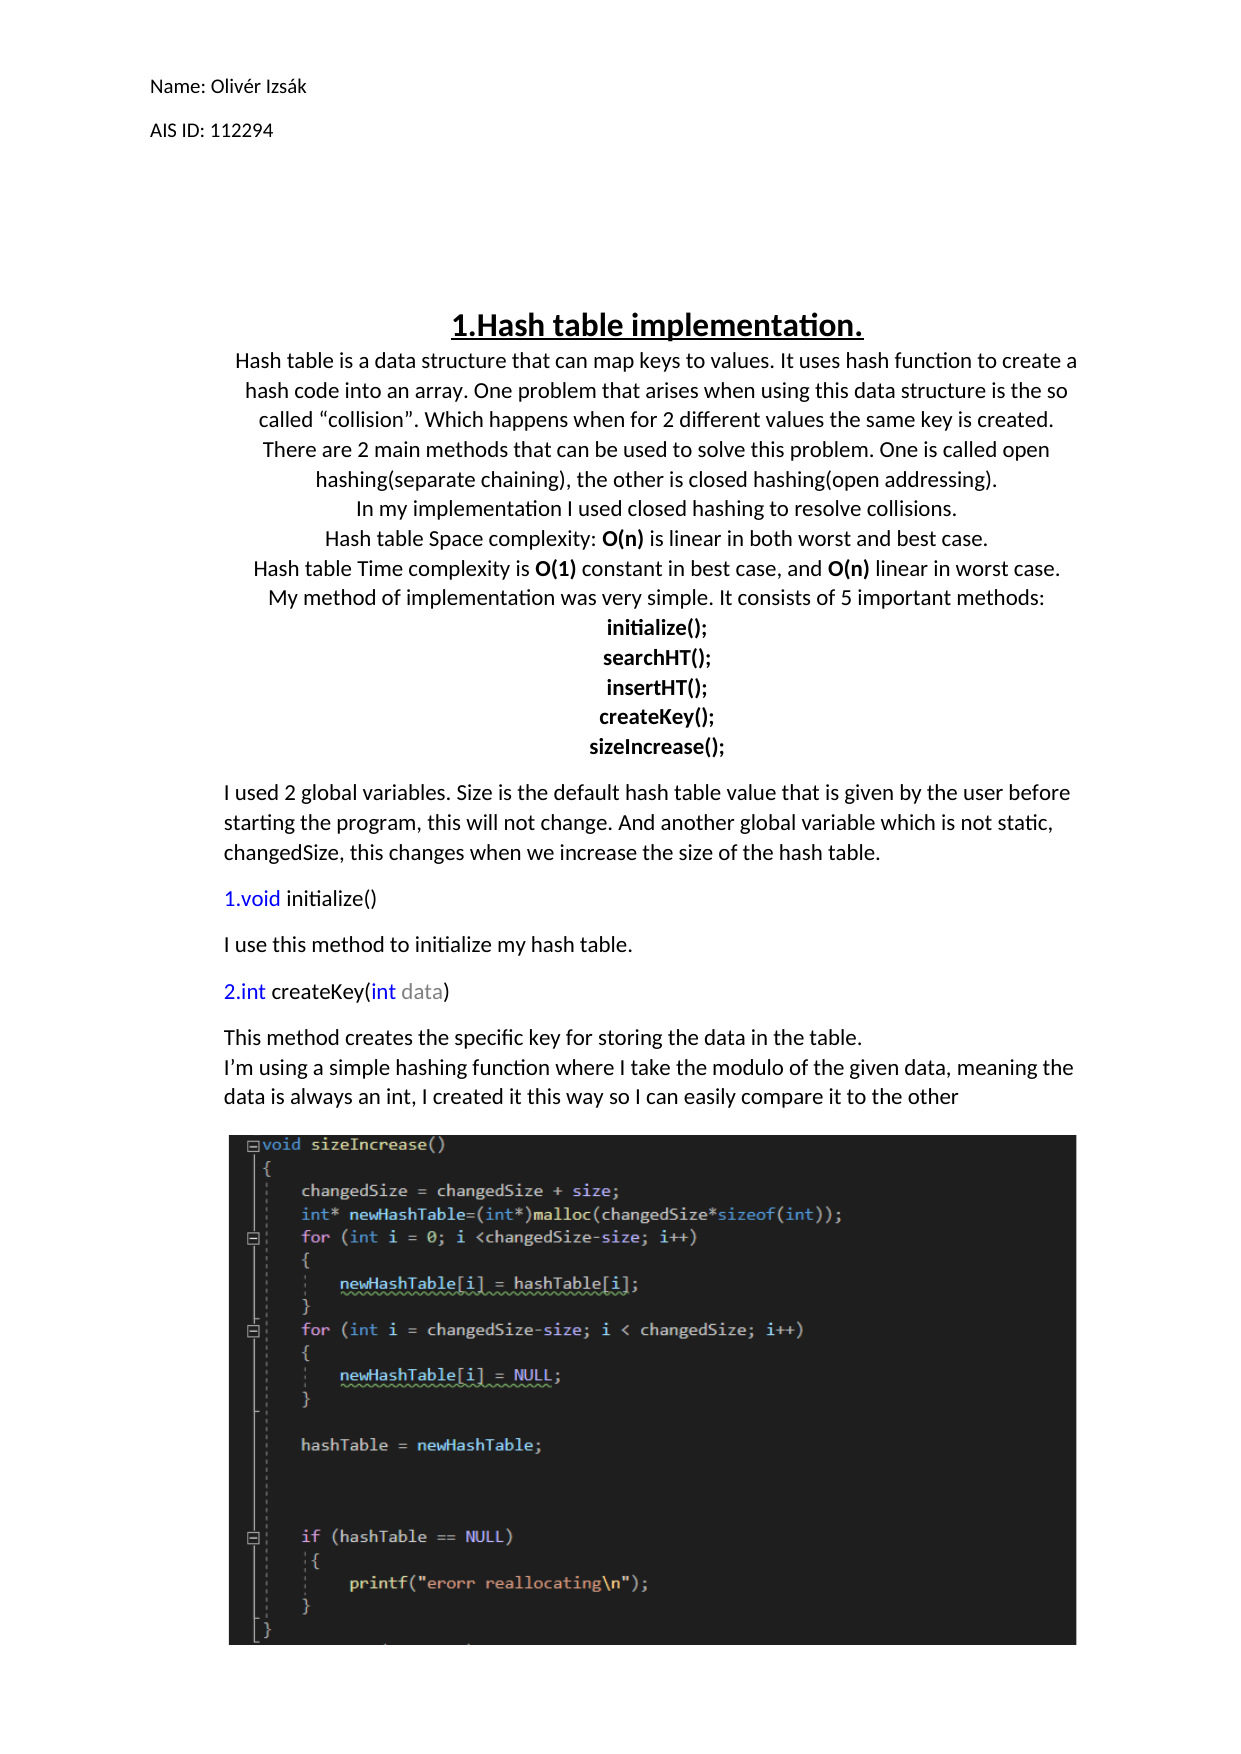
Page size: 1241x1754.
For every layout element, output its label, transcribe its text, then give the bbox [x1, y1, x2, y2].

text 1.Hash table implementation. Hash table is a data structure that can map keys to values. It uses hash function to create a hash code into an array. One problem that arises when using this data structure is the so called “collision”. Which happens when for 2 different values the same key is created. There are 2 main methods that can be used to solve this problem. One is called open hashing(separate chaining), the other is closed hashing(open addressing). In my implementation I used closed hashing to resolve collisions. Hash table Space complexity: O(n) is linear in both worst and best case. Hash table Time complexity is O(1) constant in best case, and O(n) linear in worst case. My method of implementation was very simple. It consists of 5 important methods: initialize(); searchHT(); insertHT(); createKey(); sizeIncrease(); [224, 304, 1090, 760]
text This method creates the specific key for storing the data in the table. I’m using a simple hashing function where I take the modulo of the given data, meaning the data is always an int, I created it this way so I can easily compare it to the other [224, 1023, 1090, 1111]
text 1.void initialize() [224, 884, 1090, 912]
text 2.int createKey(int data) [224, 977, 1090, 1005]
text I used 2 global variables. Size is the default hash table value that is given by the user before starting the program, this will not change. And another global variable which is not static, changedSize, this changes when we increase the size of the hash table. [224, 778, 1090, 866]
text I use this method to initialize my hash table. [224, 930, 1090, 958]
